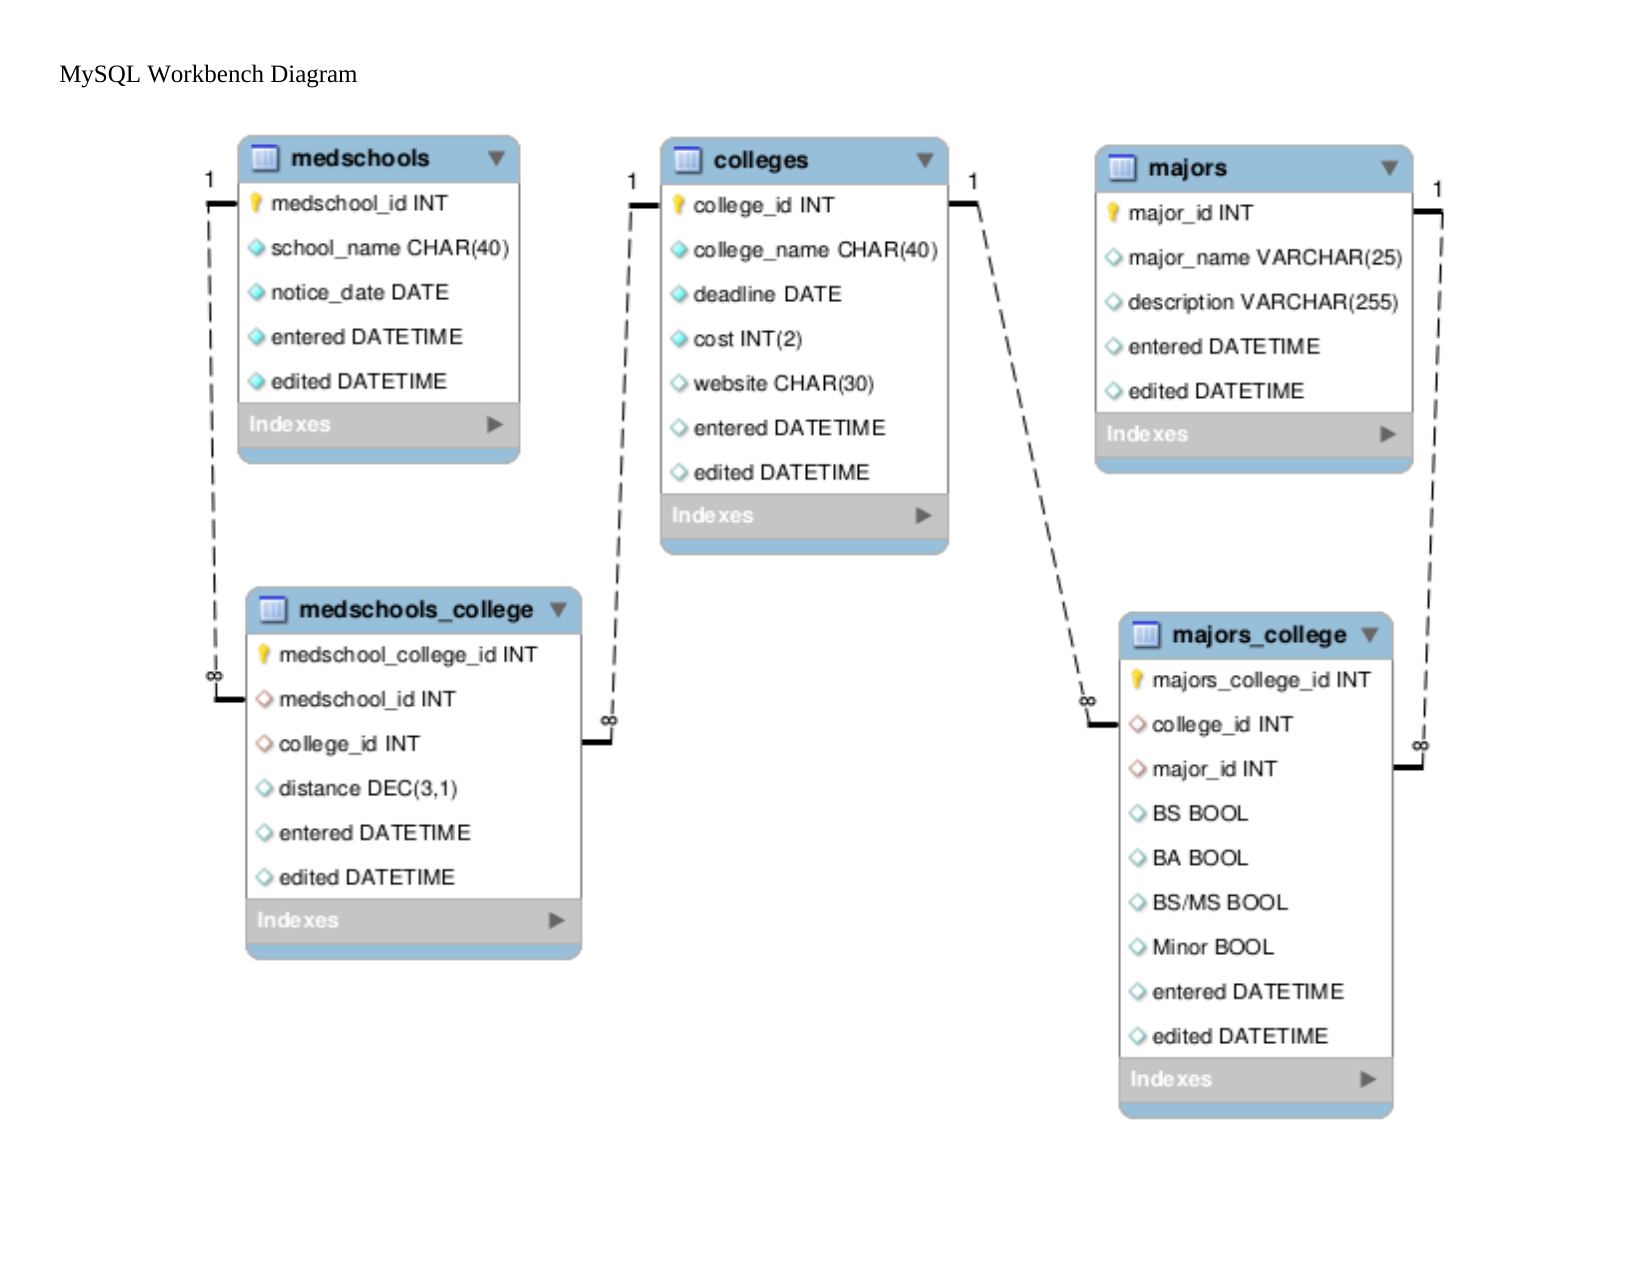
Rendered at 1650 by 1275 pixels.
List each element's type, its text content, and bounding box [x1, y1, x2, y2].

picture [184, 116, 1466, 1137]
text MySQL Workbench Diagram [59, 59, 1591, 88]
